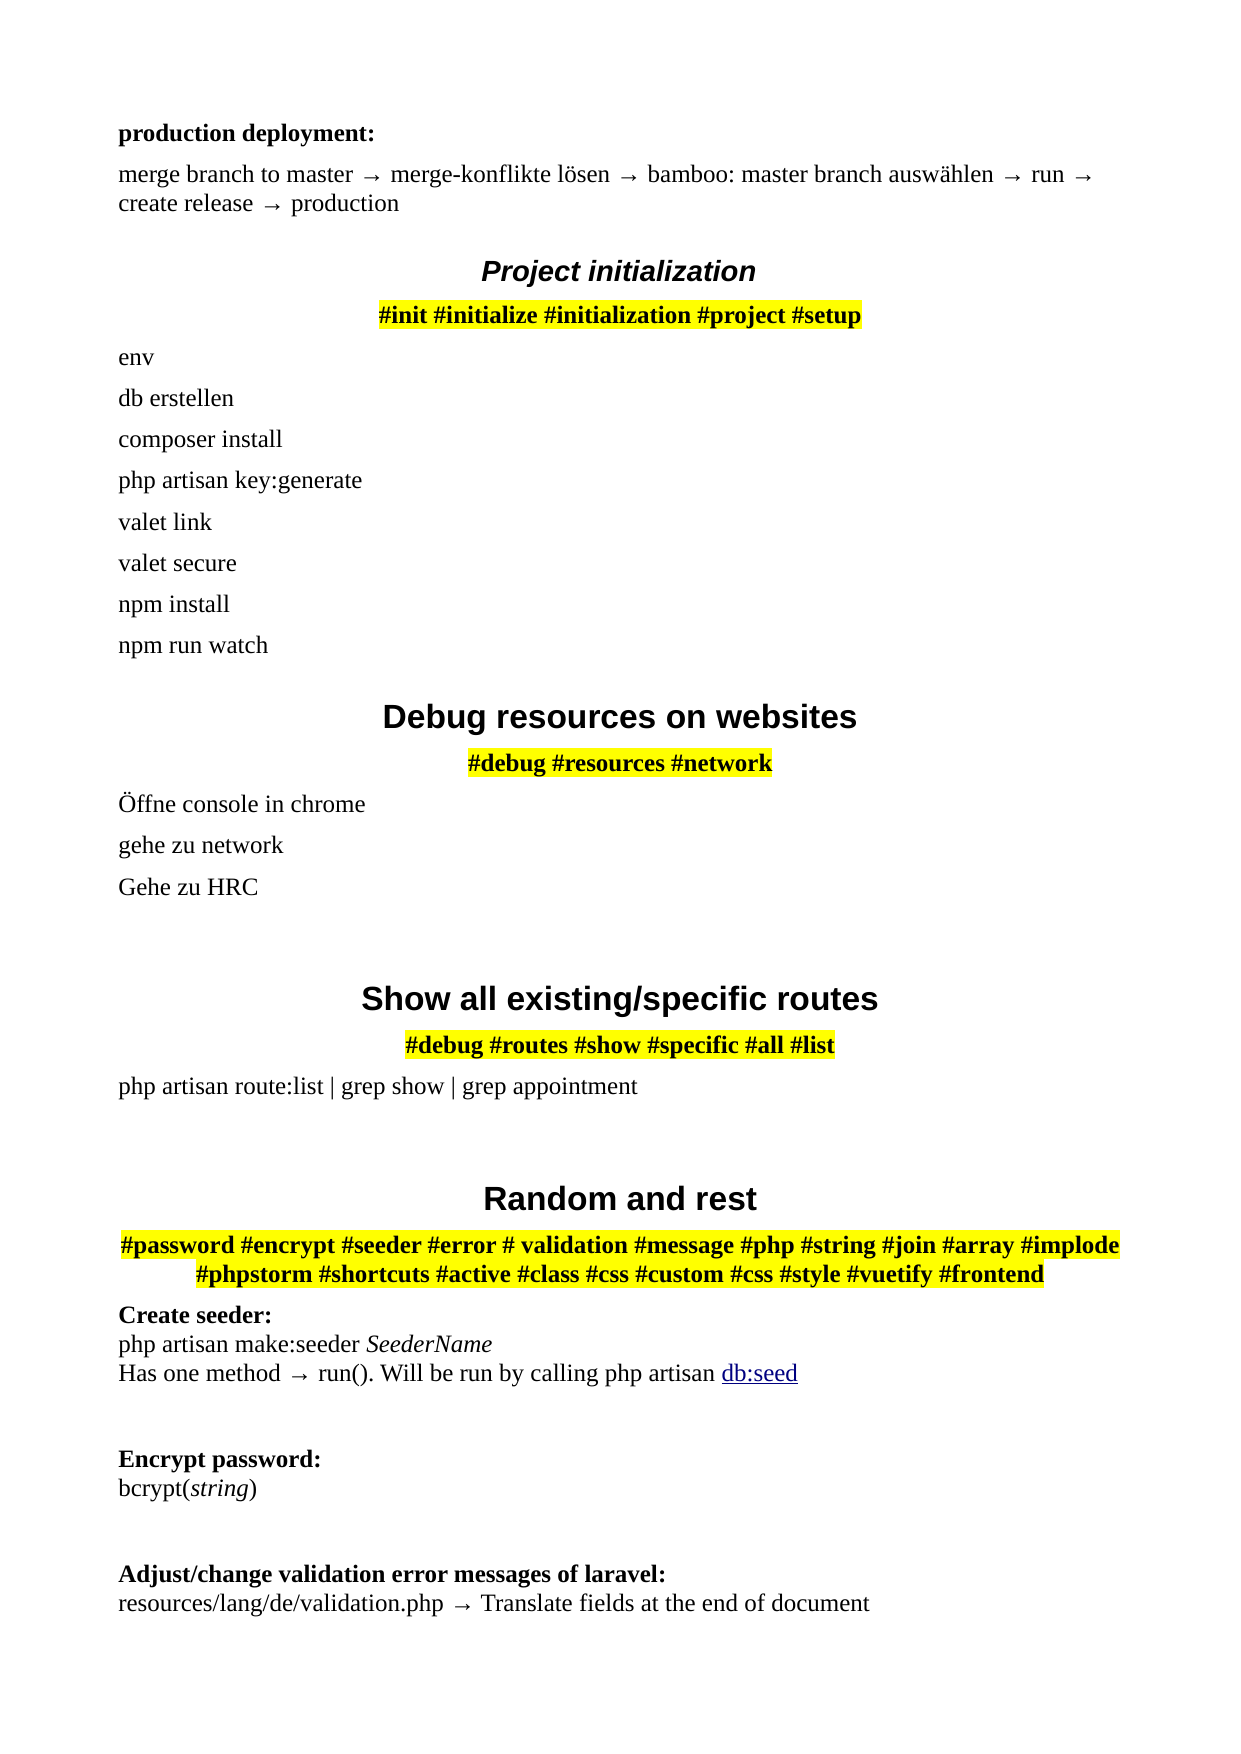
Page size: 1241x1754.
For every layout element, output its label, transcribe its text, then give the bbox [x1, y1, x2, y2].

text php artisan route:list | grep show | grep appointment [118, 1071, 1122, 1100]
text npm install [118, 589, 1122, 618]
subtitle Show all existing/specific routes [118, 979, 1122, 1018]
text gehe zu network [118, 830, 1122, 859]
text composer install [118, 424, 1122, 453]
text db erstellen [118, 383, 1122, 412]
text #password #encrypt #seeder #error # validation #message #php #string #join #array #implode #phpstorm #shortcuts #active #class #css #custom #css #style #vuetify #frontend [1044, 1230, 1122, 1288]
text Adjust/change validation error messages of laravel: [118, 1559, 1122, 1588]
text Encrypt password: [118, 1444, 1122, 1473]
text php artisan make:seeder SeederName [118, 1329, 1122, 1358]
text env [118, 342, 1122, 370]
text resources/lang/de/validation.php → Translate fields at the end of document [118, 1588, 1122, 1616]
text merge branch to master → merge-konflikte lösen → bamboo: master branch auswählen → run → create release → production [118, 159, 1122, 217]
text production deployment: [118, 118, 1122, 147]
subtitle Project initialization [118, 254, 1122, 288]
text #init #initialize #initialization #project #setup [862, 300, 1122, 329]
text #debug #routes #show #specific #all #list [835, 1030, 1122, 1059]
text php artisan key:generate [118, 465, 1122, 494]
text #password #encrypt #seeder #error # validation #message #php #string #join #array #implode #phpstorm #shortcuts #active #class #css #custom #css #style #vuetify #frontend [118, 1230, 196, 1288]
text Öffne console in chrome [118, 789, 1122, 818]
text #debug #resources #network [772, 748, 1122, 777]
text bcrypt(string) [118, 1473, 1122, 1501]
text Create seeder: [118, 1300, 1122, 1329]
text npm run watch [118, 630, 1122, 659]
text valet link [118, 507, 1122, 535]
subtitle Random and rest [118, 1179, 1122, 1218]
text #debug #routes #show #specific #all #list [118, 1030, 405, 1059]
text #debug #resources #network [118, 748, 468, 777]
text valet secure [118, 548, 1122, 577]
text Gehe zu HRC [118, 872, 1122, 900]
text #init #initialize #initialization #project #setup [118, 300, 379, 329]
text Has one method → run(). Will be run by calling php artisan db:seed [118, 1358, 1122, 1386]
subtitle Debug resources on websites [118, 697, 1122, 735]
